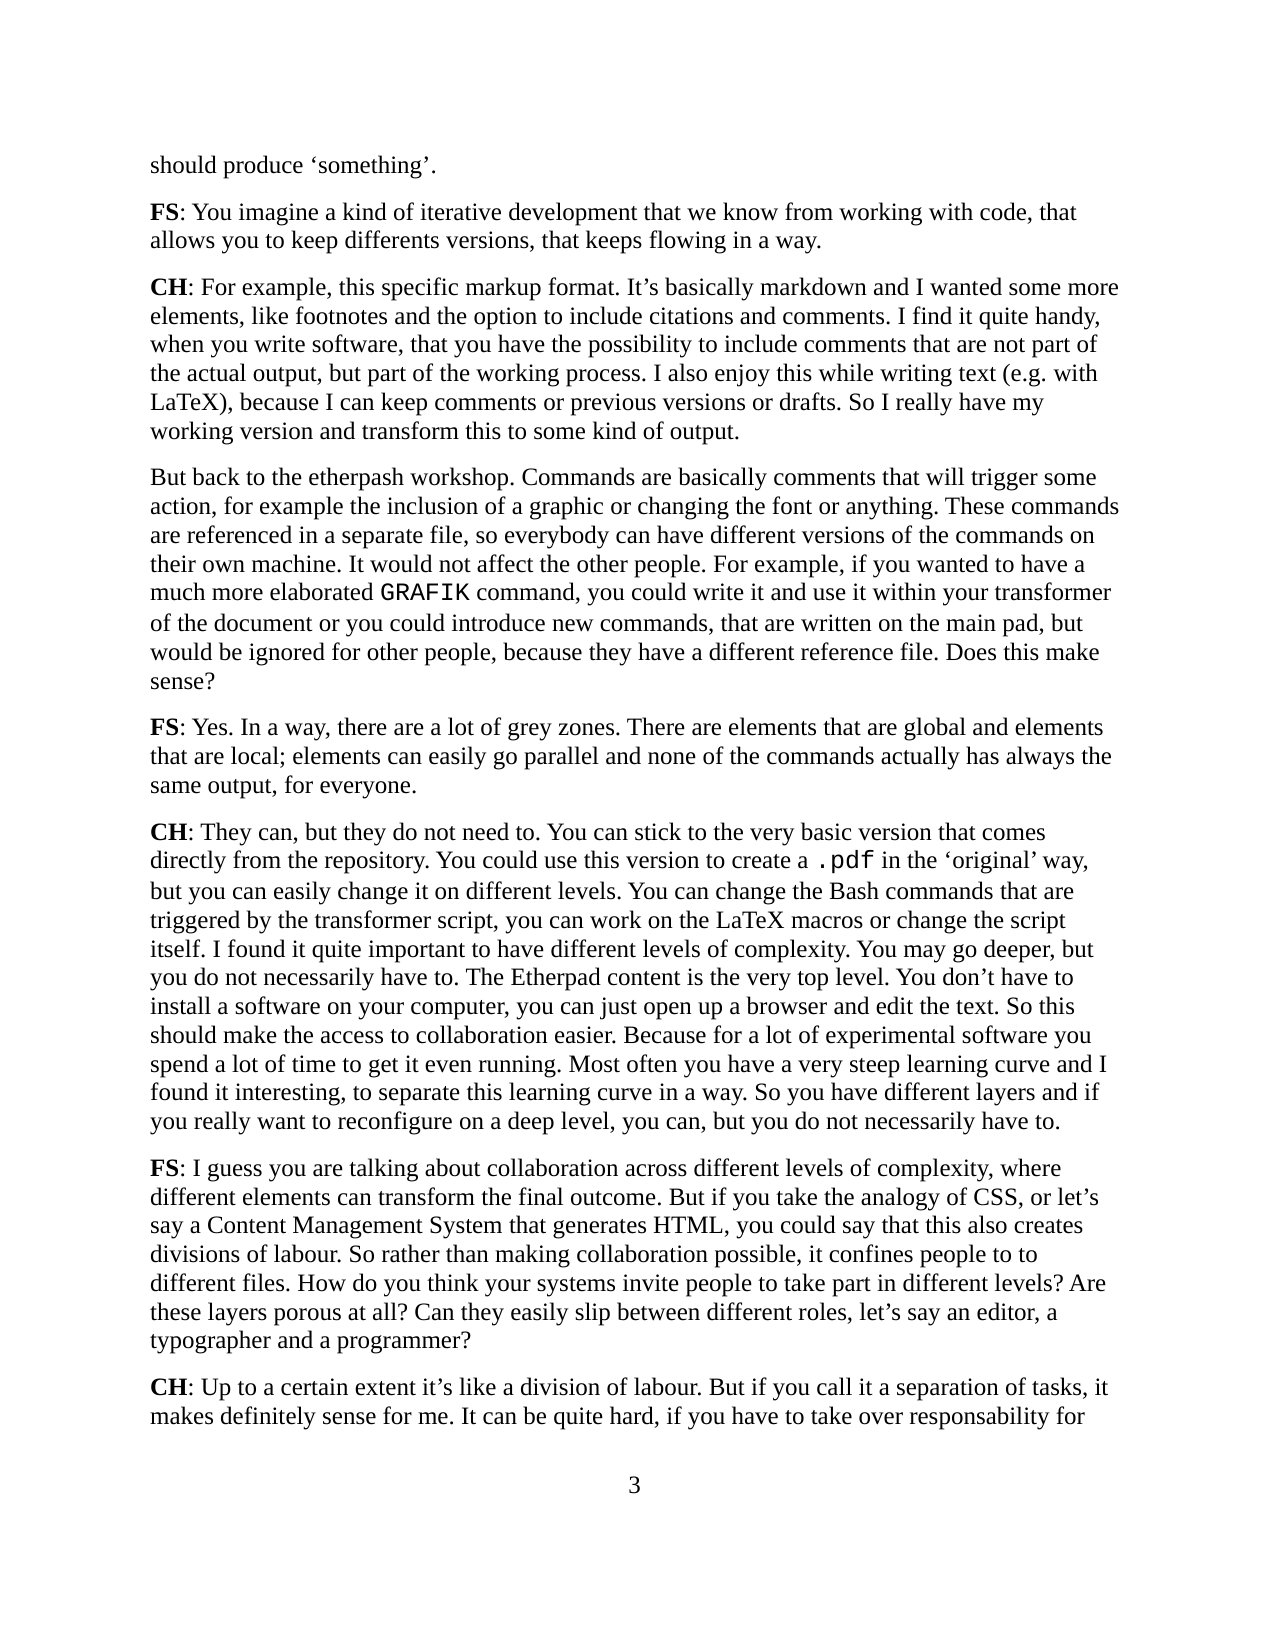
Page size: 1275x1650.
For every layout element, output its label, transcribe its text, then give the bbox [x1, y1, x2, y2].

text CH: They can, but they do not need to. You can stick to the very basic version that comes directly from the repository. You could use this version to create a .pdf in the ‘original’ way, but you can easily change it on different levels. You can change the Bash commands that are triggered by the transformer script, you can work on the LaTeX macros or change the script itself. I found it quite important to have different levels of complexity. You may go deeper, but you do not necessarily have to. The Etherpad content is the very top level. You don’t have to install a software on your computer, you can just open up a browser and edit the text. So this should make the access to collaboration easier. Because for a lot of experimental software you spend a lot of time to get it even running. Most often you have a very steep learning curve and I found it interesting, to separate this learning curve in a way. So you have different layers and if you really want to reconfigure on a deep level, you can, but you do not necessarily have to. [150, 817, 1125, 1135]
text should produce ‘something’. [150, 150, 1125, 179]
text FS: You imagine a kind of iterative development that we know from working with code, that allows you to keep differents versions, that keeps flowing in a way. [150, 197, 1125, 254]
text CH: Up to a certain extent it’s like a division of labour. But if you call it a separation of tasks, it makes definitely sense for me. It can be quite hard, if you have to take over responsability for [150, 1372, 1125, 1429]
text But back to the etherpash workshop. Commands are basically comments that will trigger some action, for example the inclusion of a graphic or changing the font or anything. These commands are referenced in a separate file, so everybody can have different versions of the commands on their own machine. It would not affect the other people. For example, if you wanted to have a much more elaborated GRAFIK command, you could write it and use it within your transformer of the document or you could introduce new commands, that are written on the main pad, but would be ignored for other people, because they have a different reference file. Does this make sense? [150, 462, 1125, 694]
text CH: For example, this specific markup format. It’s basically markdown and I wanted some more elements, like footnotes and the option to include citations and comments. I find it quite handy, when you write software, that you have the possibility to include comments that are not part of the actual output, but part of the working process. I also enjoy this while writing text (e.g. with LaTeX), because I can keep comments or previous versions or drafts. So I really have my working version and transform this to some kind of output. [150, 272, 1125, 444]
text FS: Yes. In a way, there are a lot of grey zones. There are elements that are global and elements that are local; elements can easily go parallel and none of the commands actually has always the same output, for everyone. [150, 712, 1125, 799]
text FS: I guess you are talking about collaboration across different levels of complexity, where different elements can transform the final outcome. But if you take the analogy of CSS, or let’s say a Content Management System that generates HTML, you could say that this also creates divisions of labour. So rather than making collaboration possible, it confines people to to different files. How do you think your systems invite people to take part in different levels? Are these layers porous at all? Can they easily slip between different roles, let’s say an editor, a typographer and a programmer? [150, 1153, 1125, 1354]
